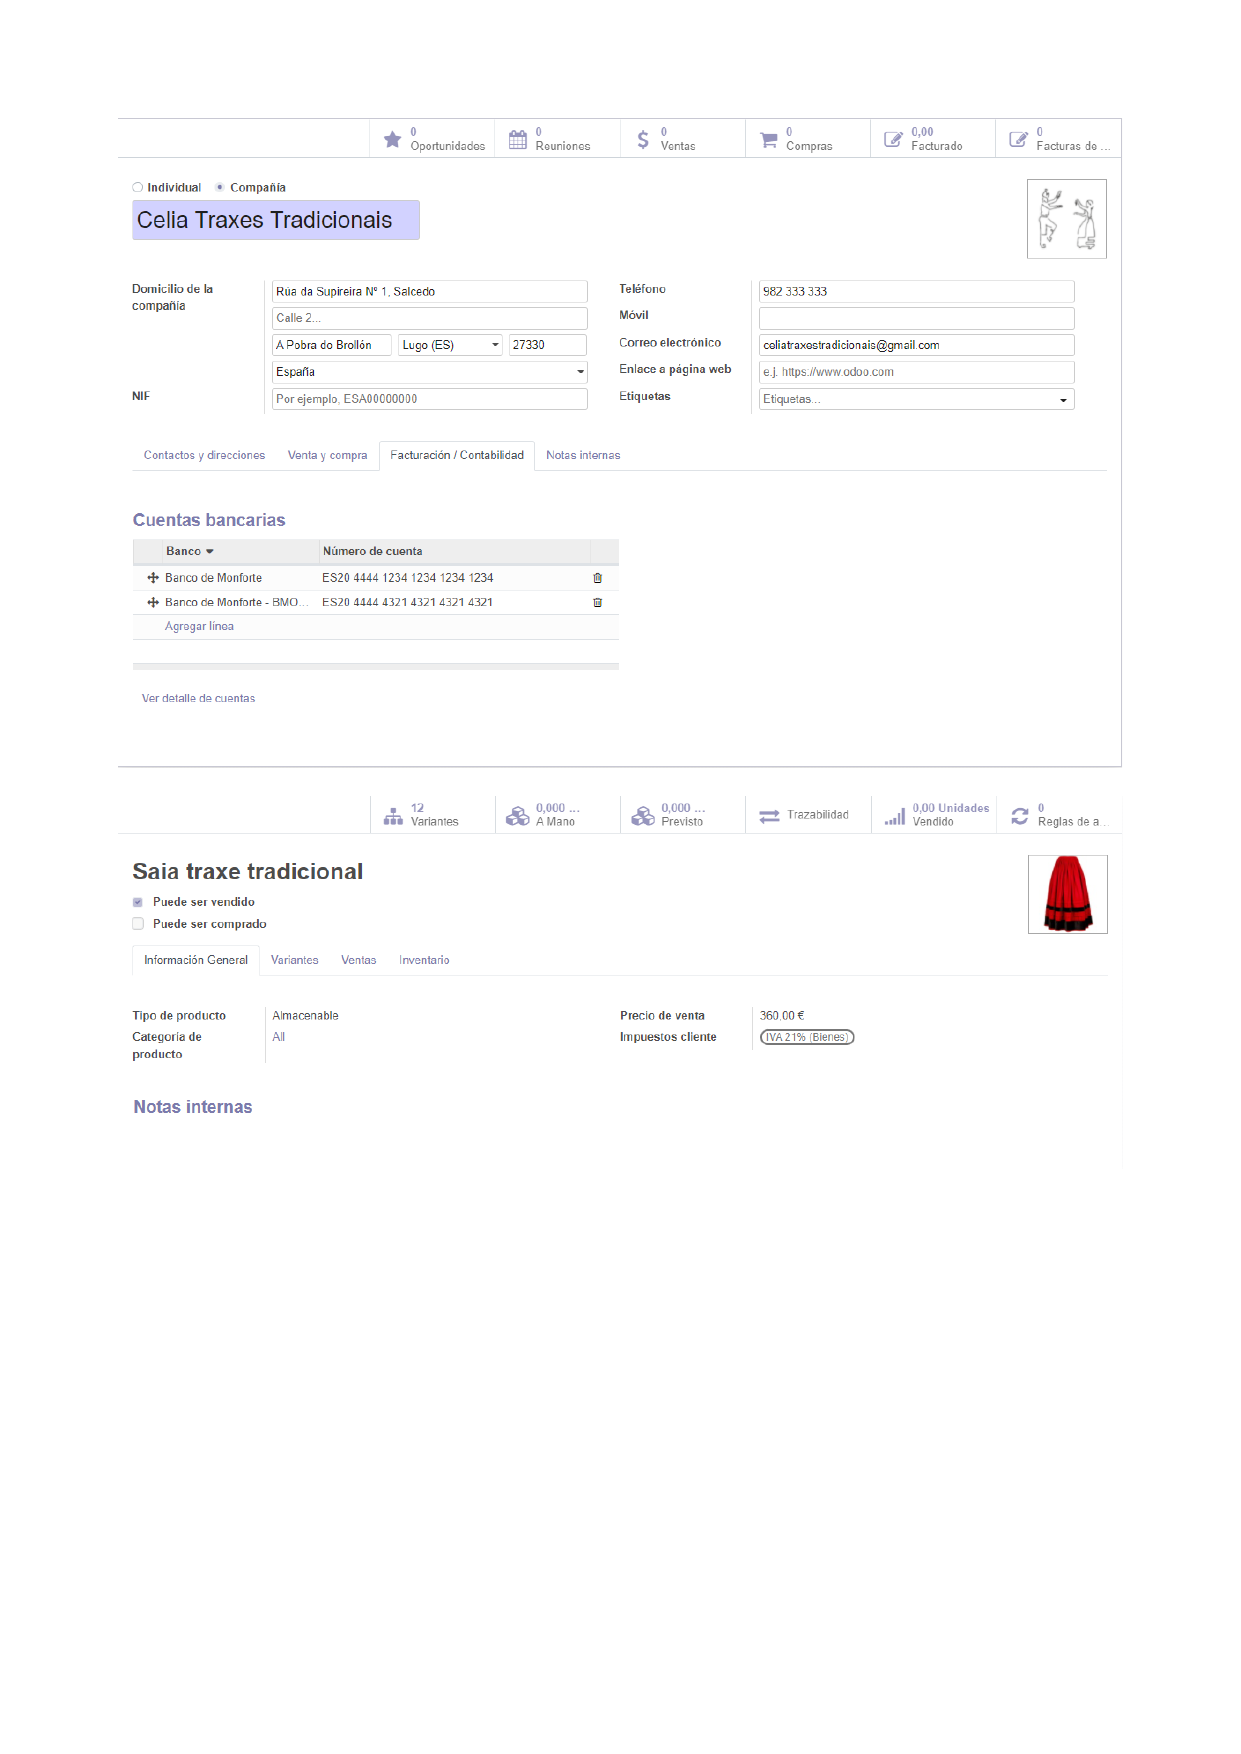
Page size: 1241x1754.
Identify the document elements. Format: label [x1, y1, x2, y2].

picture [118, 118, 1123, 768]
picture [118, 796, 1123, 1169]
